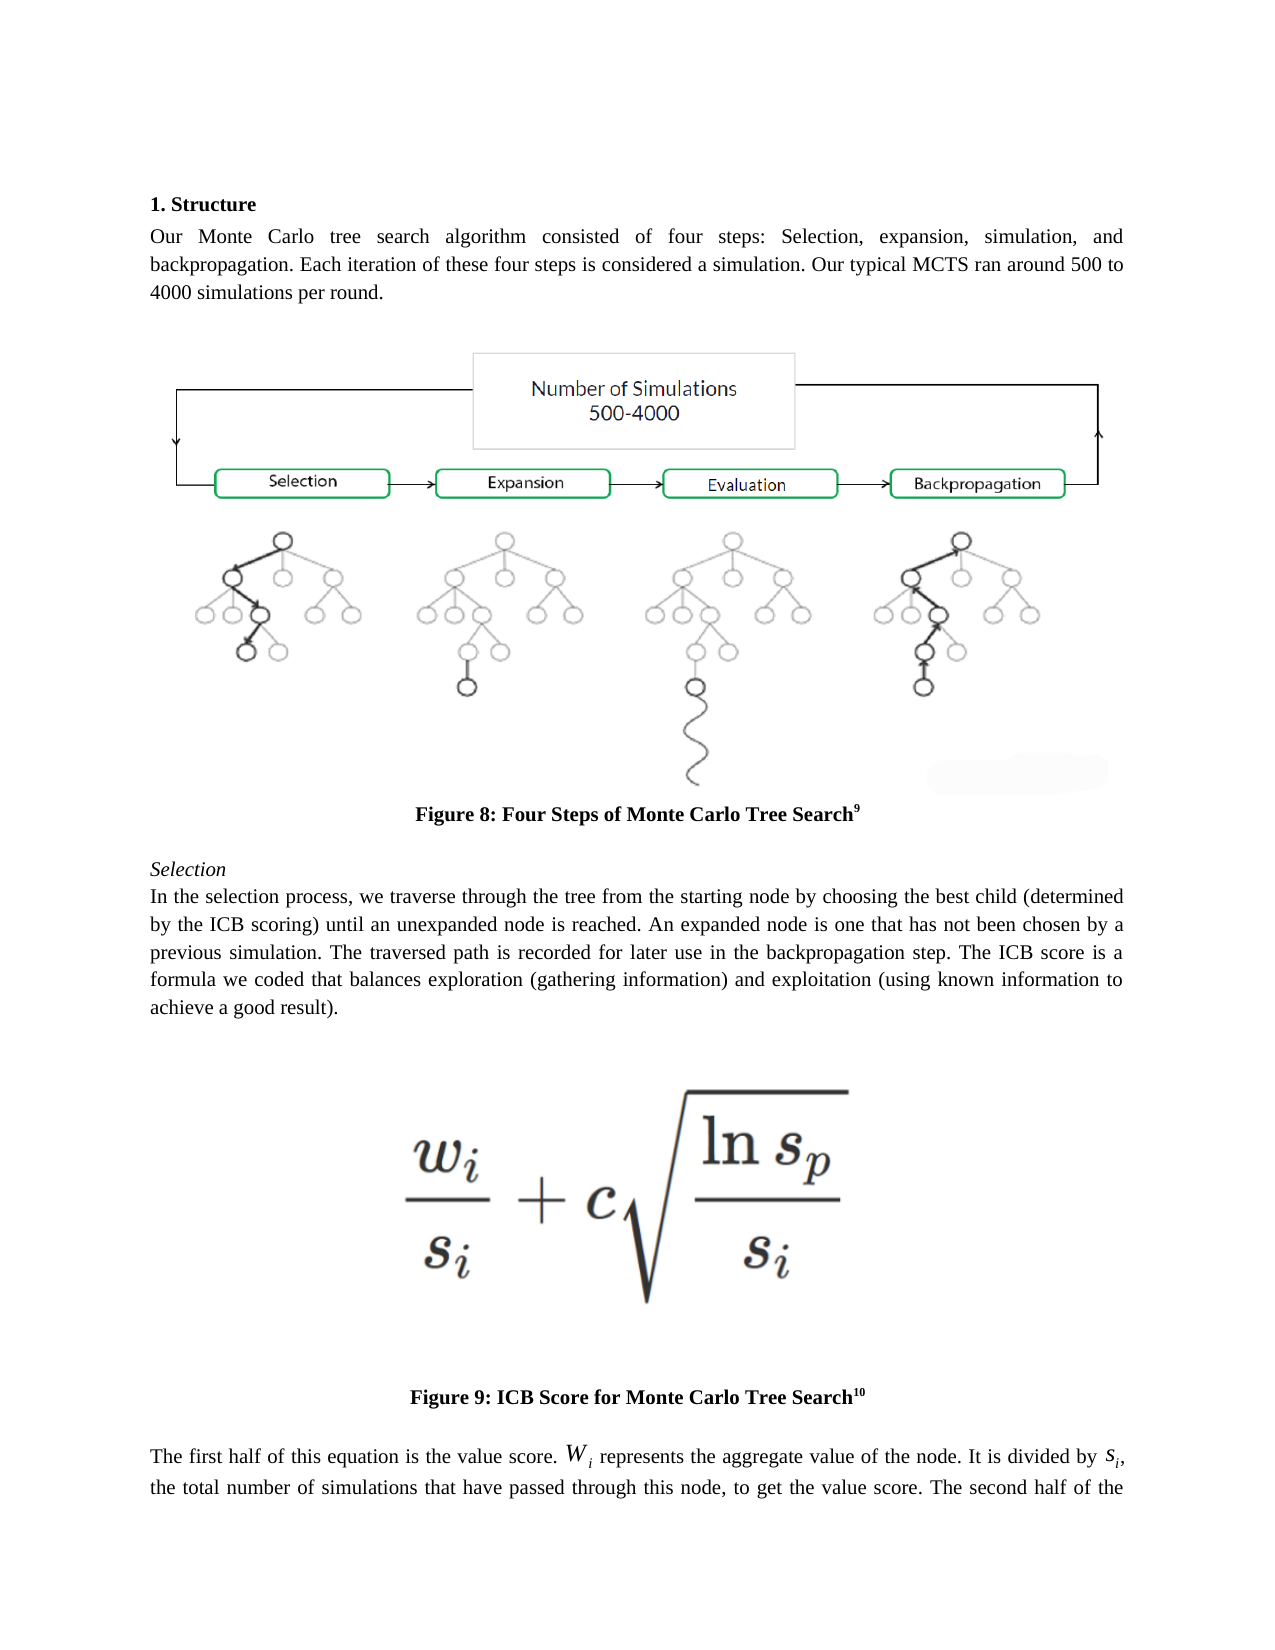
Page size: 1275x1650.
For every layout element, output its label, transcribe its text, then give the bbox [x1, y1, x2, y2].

text The first half of this equation is the value score. represents the aggregate value of the node. It is divided by , the total number of simulations that have passed through this node, to get the value score. The second half of the [150, 1440, 1125, 1499]
text Our Monte Carlo tree search algorithm consisted of four steps: Selection, expansion, simulation, and backpropagation. Each iteration of these four steps is considered a simulation. Our typical MCTS ran around 500 to 4000 simulations per round. [150, 224, 1125, 304]
text Selection [150, 857, 1125, 881]
text Figure 9: ICB Score for Monte Carlo Tree Search10 [150, 1385, 1125, 1409]
text In the selection process, we traverse through the tree from the starting node by choosing the best child (determined by the ICB scoring) until an unexpanded node is reached. An expanded node is one that has not been chosen by a previous simulation. The traversed path is recorded for later use in the backpropagation step. The ICB score is a formula we coded that balances exploration (gathering information) and exploitation (using known information to achieve a good result). [150, 884, 1125, 1019]
picture [150, 335, 1125, 802]
picture [387, 1022, 888, 1385]
text Figure 8: Four Steps of Monte Carlo Tree Search9 [150, 802, 1125, 826]
subtitle 1. Structure [150, 192, 1125, 216]
